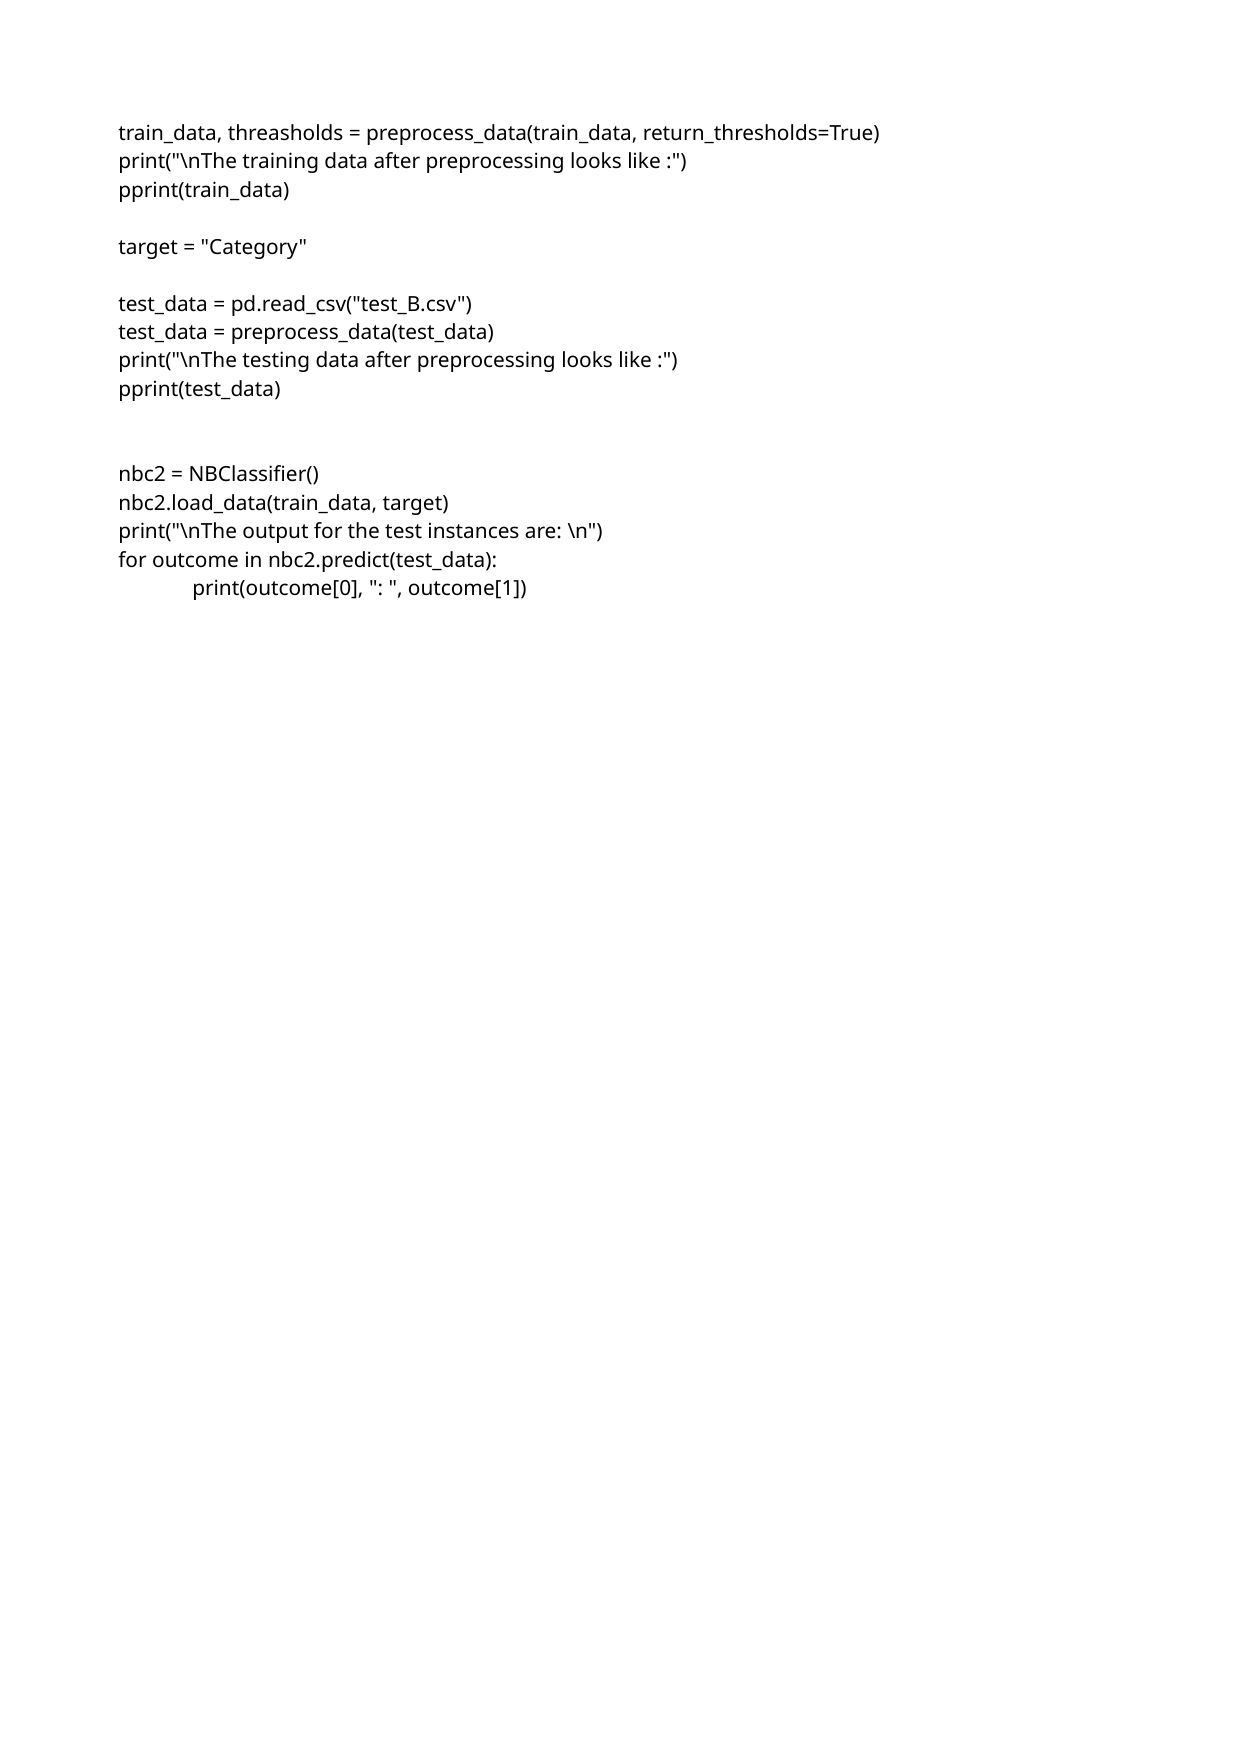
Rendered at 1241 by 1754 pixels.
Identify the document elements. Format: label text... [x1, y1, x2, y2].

text nbc2.load_data(train_data, target) [118, 488, 1122, 516]
text for outcome in nbc2.predict(test_data): [118, 545, 1122, 573]
text target = "Category" [118, 232, 1122, 260]
text train_data, threasholds = preprocess_data(train_data, return_thresholds=True) [118, 118, 1122, 147]
text test_data = preprocess_data(test_data) [118, 317, 1122, 346]
text print(outcome[0], ": ", outcome[1]) [118, 573, 1122, 602]
text test_data = pd.read_csv("test_B.csv") [118, 289, 1122, 317]
text print("\nThe testing data after preprocessing looks like :") [118, 346, 1122, 374]
text nbc2 = NBClassifier() [118, 459, 1122, 488]
text pprint(train_data) [118, 175, 1122, 203]
text print("\nThe output for the test instances are: \n") [118, 516, 1122, 545]
text print("\nThe training data after preprocessing looks like :") [118, 147, 1122, 175]
text pprint(test_data) [118, 374, 1122, 402]
